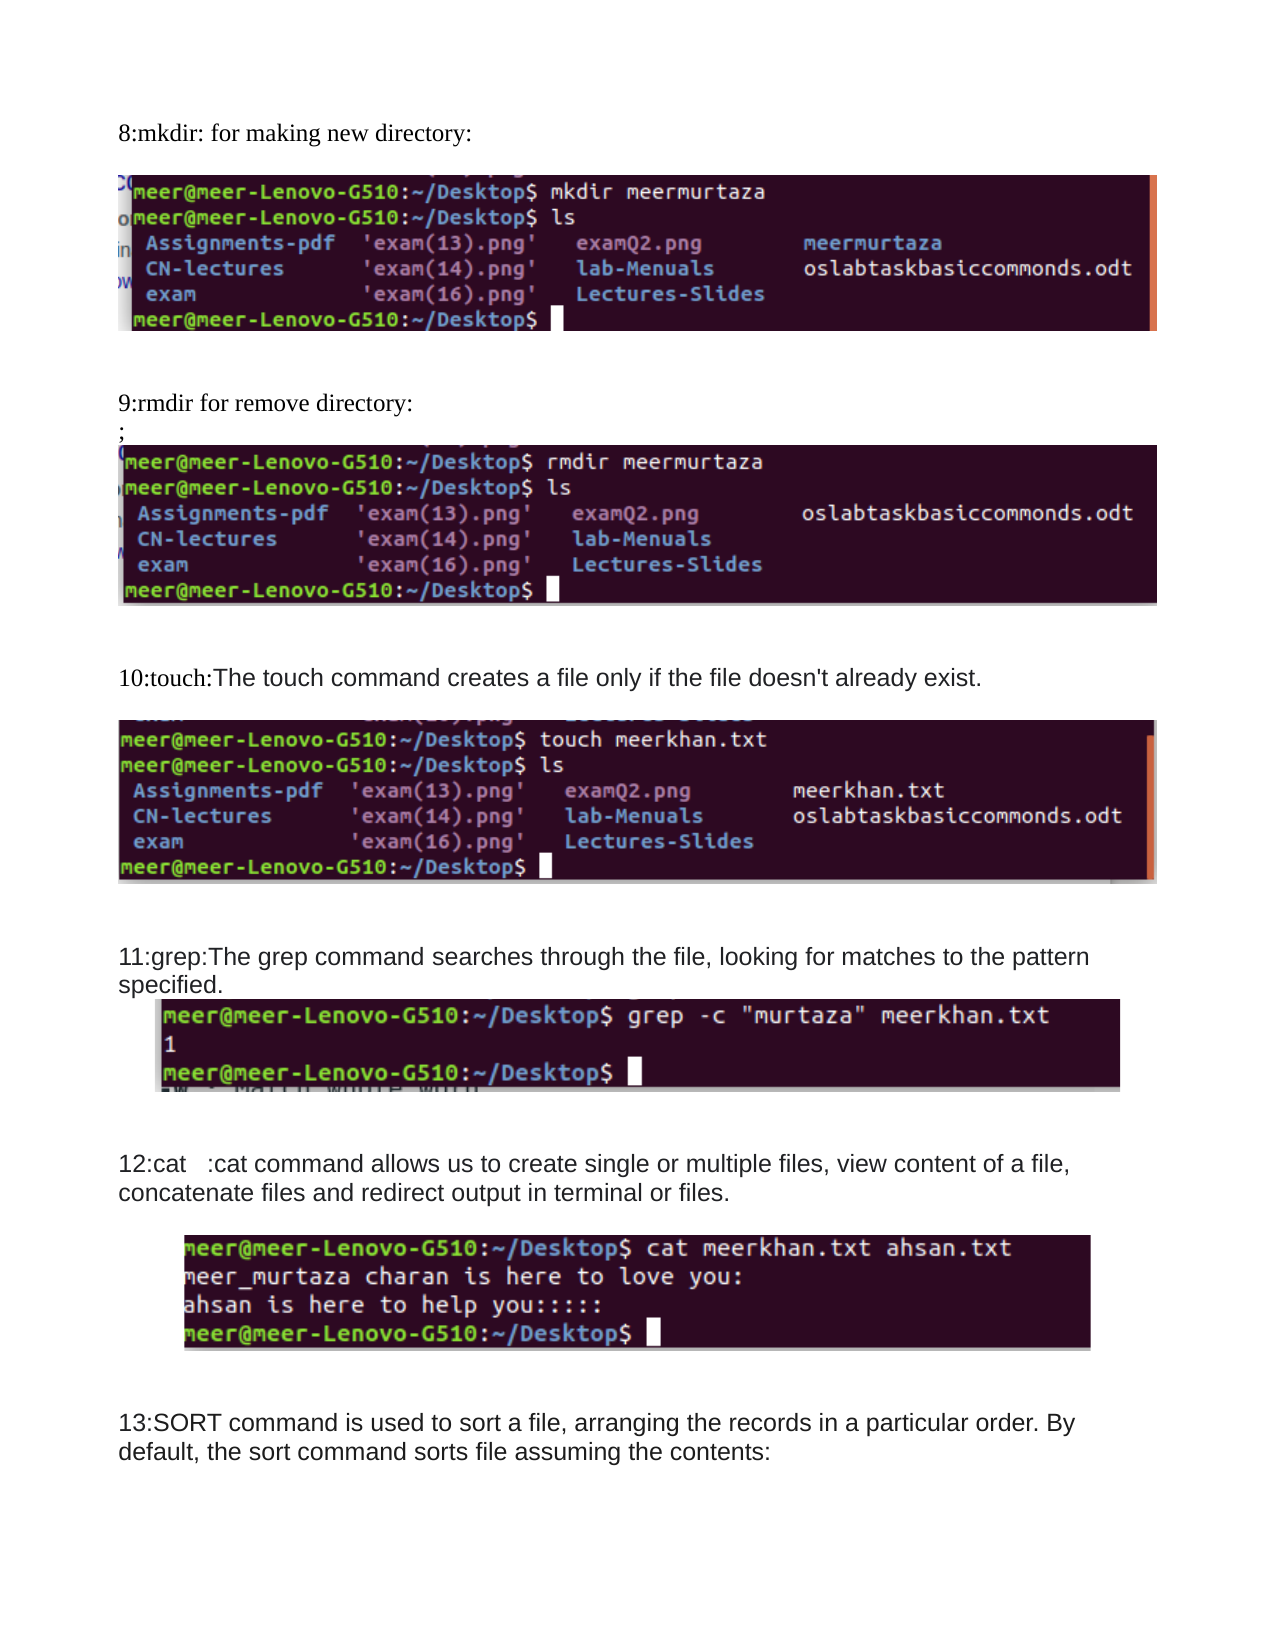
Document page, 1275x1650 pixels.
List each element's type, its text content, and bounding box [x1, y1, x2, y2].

picture [184, 1235, 1091, 1351]
text 13:SORT command is used to sort a file, arranging the records in a particular order. By default, the sort command sorts file assuming the contents: [118, 1408, 1157, 1466]
text ; [118, 416, 1157, 445]
text 11:grep:The grep command searches through the file, looking for matches to the pattern specified. [118, 942, 1157, 999]
text 10:touch:The touch command creates a file only if the file doesn't already exist. [118, 663, 1157, 692]
text 8:mkdir: for making new directory: [118, 118, 1157, 147]
picture [118, 445, 1157, 606]
picture [118, 720, 1157, 884]
text 12:cat :cat command allows us to create single or multiple files, view content of a file, concatenate files and redirect output in terminal or files. [118, 1149, 1157, 1206]
picture [154, 999, 1121, 1092]
text 9:rmdir for remove directory: [118, 388, 1157, 416]
picture [118, 175, 1157, 331]
